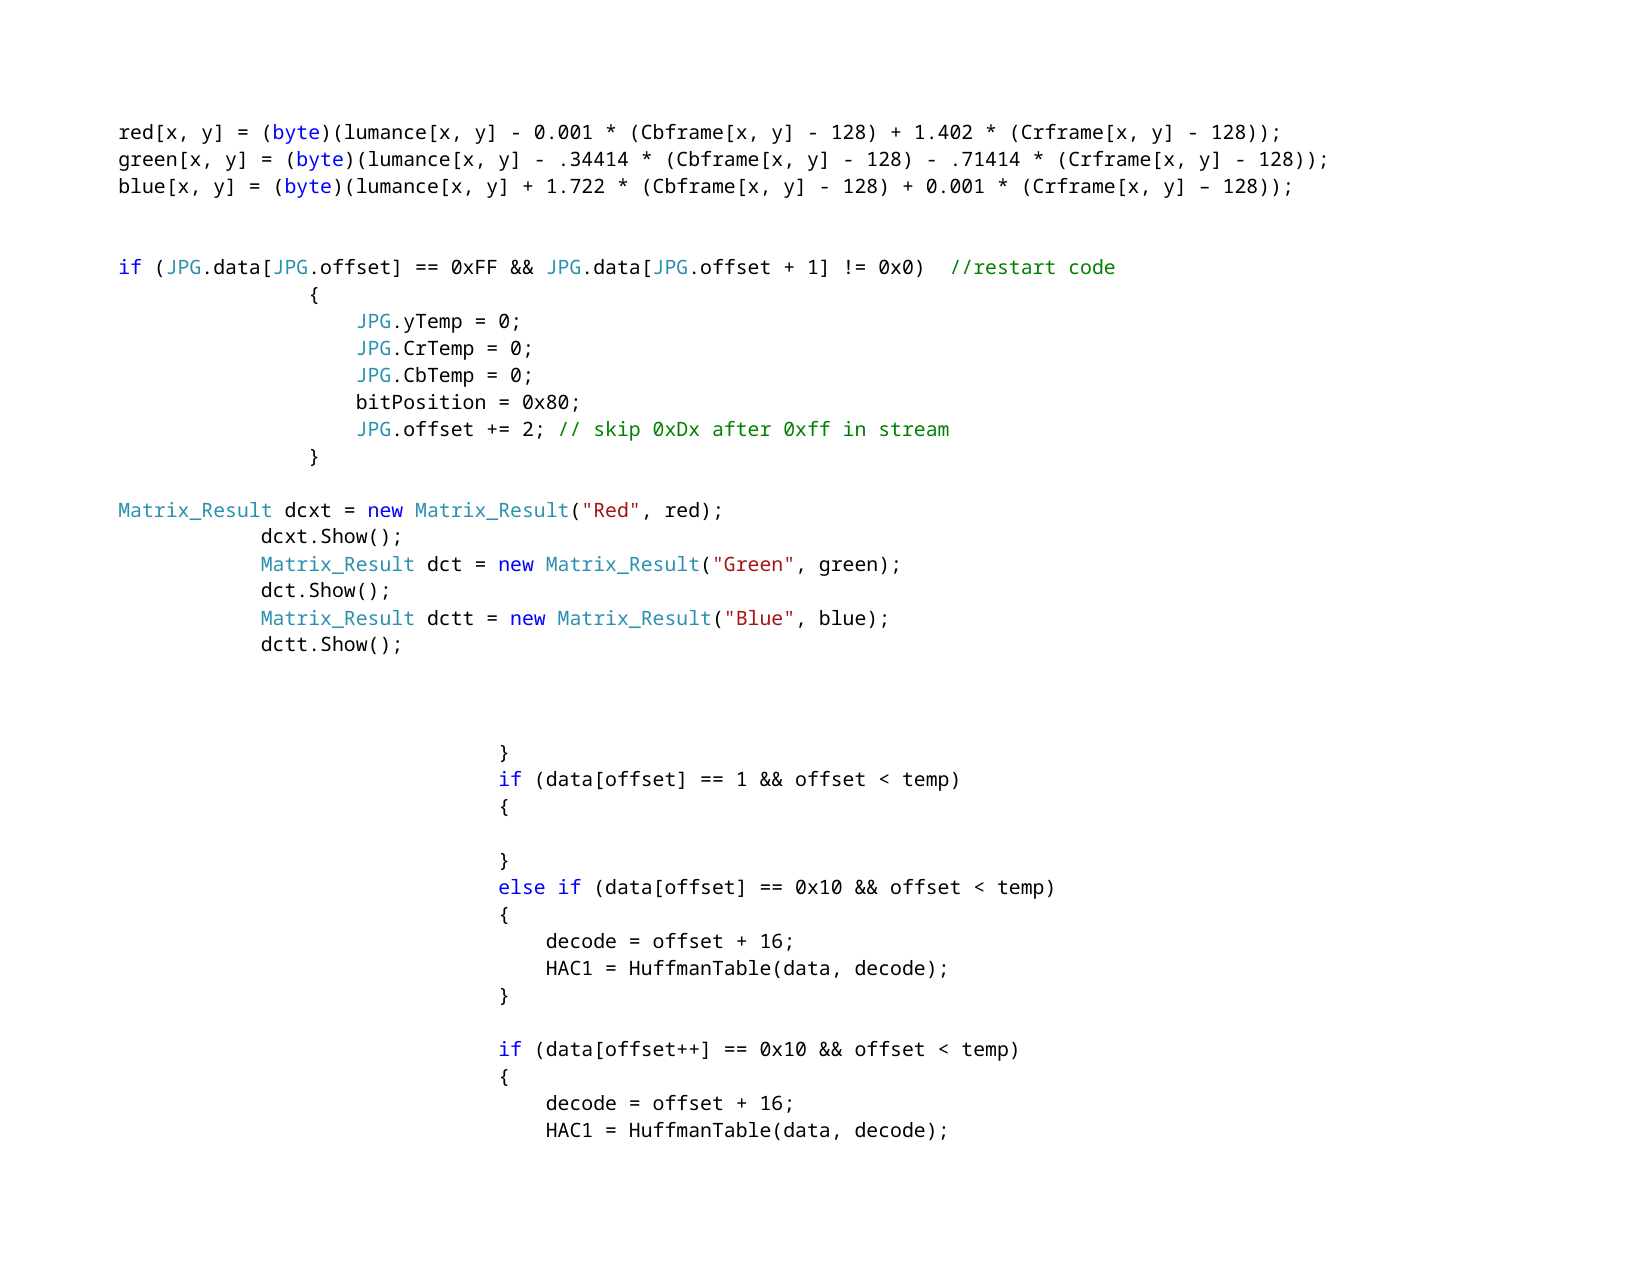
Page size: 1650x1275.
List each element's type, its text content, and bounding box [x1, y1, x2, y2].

text } [118, 739, 1532, 766]
text decode = offset + 16; [118, 927, 1532, 954]
text JPG.offset += 2; // skip 0xDx after 0xff in stream [118, 415, 1532, 442]
text bitPosition = 0x80; [118, 388, 1532, 415]
text if (data[offset] == 1 && offset < temp) [118, 766, 1532, 793]
text dct.Show(); [118, 577, 1532, 604]
text } [118, 981, 1532, 1008]
text JPG.CbTemp = 0; [118, 361, 1532, 388]
text { [118, 901, 1532, 927]
text } [118, 847, 1532, 873]
text Matrix_Result dcxt = new Matrix_Result("Red", red); [118, 496, 1532, 523]
text Matrix_Result dct = new Matrix_Result("Green", green); [118, 550, 1532, 577]
text blue[x, y] = (byte)(lumance[x, y] + 1.722 * (Cbframe[x, y] - 128) + 0.001 * (Crframe[x, y] – 128)); [118, 172, 1532, 199]
text JPG.yTemp = 0; [118, 307, 1532, 334]
text { [118, 793, 1532, 819]
text Matrix_Result dctt = new Matrix_Result("Blue", blue); [118, 604, 1532, 631]
text green[x, y] = (byte)(lumance[x, y] - .34414 * (Cbframe[x, y] - 128) - .71414 * (Crframe[x, y] - 128)); [118, 145, 1532, 172]
text } [118, 442, 1532, 469]
text JPG.CrTemp = 0; [118, 334, 1532, 361]
text { [118, 280, 1532, 307]
text HAC1 = HuffmanTable(data, decode); [118, 1116, 1532, 1143]
text decode = offset + 16; [118, 1089, 1532, 1116]
text if (JPG.data[JPG.offset] == 0xFF && JPG.data[JPG.offset + 1] != 0x0) //restart code [118, 253, 1532, 280]
text red[x, y] = (byte)(lumance[x, y] - 0.001 * (Cbframe[x, y] - 128) + 1.402 * (Crframe[x, y] - 128)); [118, 118, 1532, 145]
text else if (data[offset] == 0x10 && offset < temp) [118, 873, 1532, 901]
text dctt.Show(); [118, 631, 1532, 658]
text HAC1 = HuffmanTable(data, decode); [118, 954, 1532, 981]
text if (data[offset++] == 0x10 && offset < temp) [118, 1035, 1532, 1062]
text dcxt.Show(); [118, 523, 1532, 550]
text { [118, 1062, 1532, 1089]
